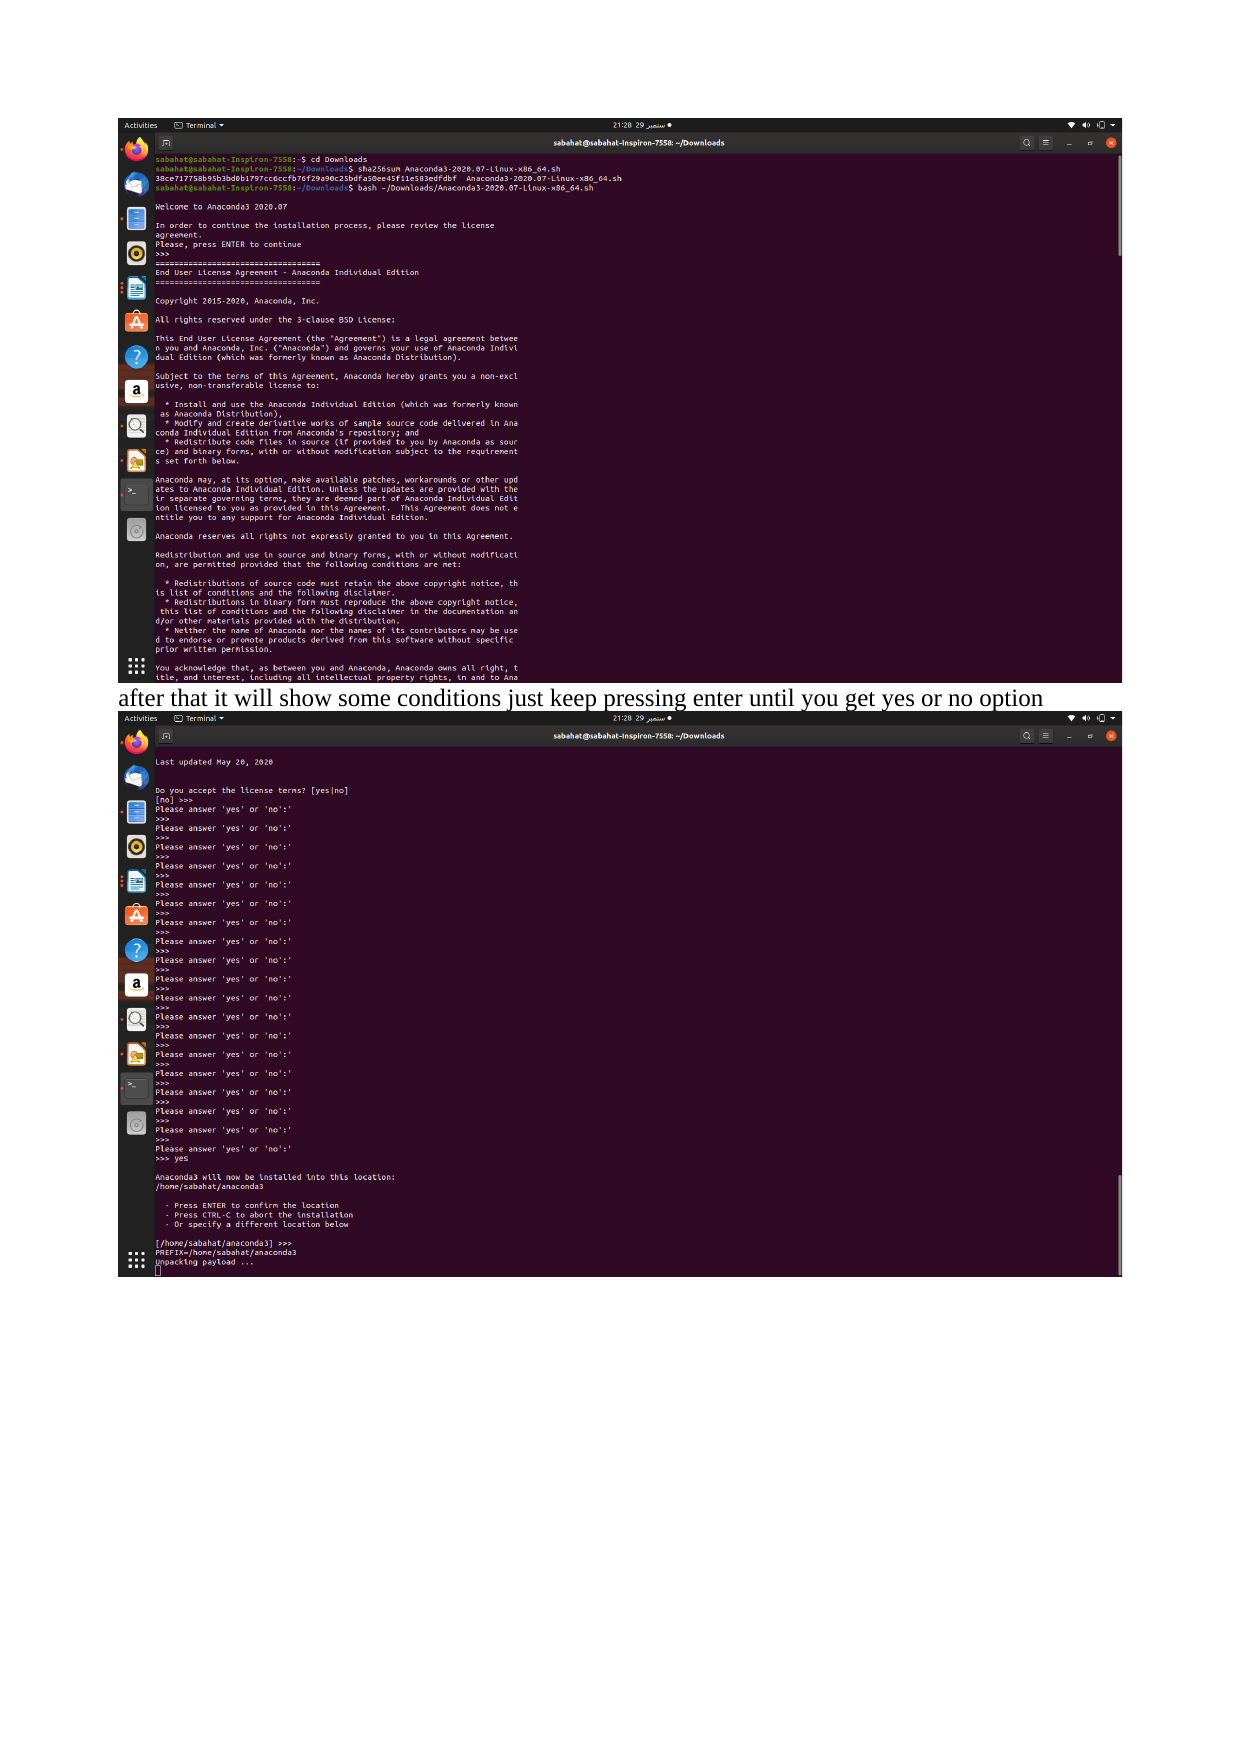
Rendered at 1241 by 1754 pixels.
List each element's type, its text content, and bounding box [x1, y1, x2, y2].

picture [118, 118, 1123, 683]
text after that it will show some conditions just keep pressing enter until you get yes or no option [118, 683, 1122, 711]
picture [118, 711, 1123, 1277]
